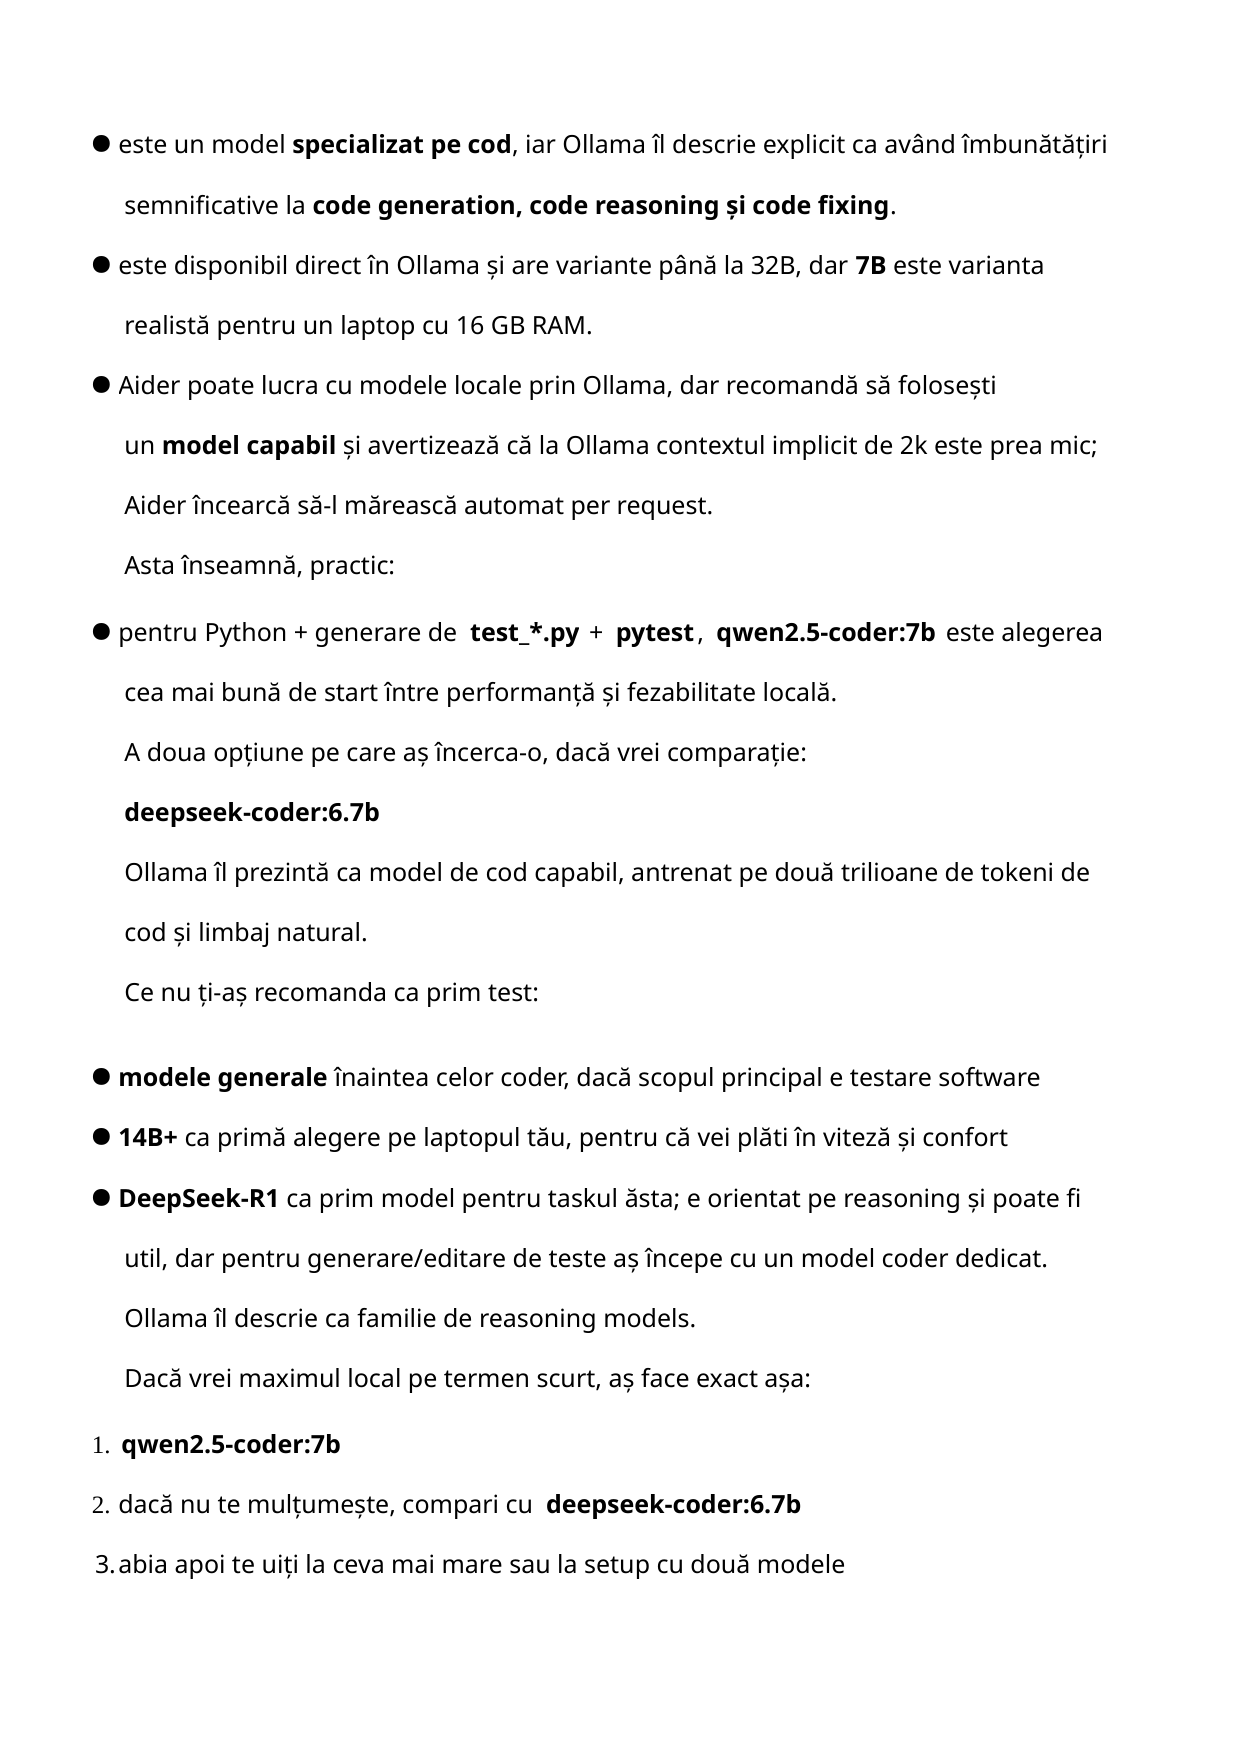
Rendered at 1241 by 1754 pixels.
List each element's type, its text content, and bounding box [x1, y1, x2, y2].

list dacă nu te mulțumește, compari cu deepseek-coder:6.7b [119, 1481, 1122, 1524]
list modele generale înaintea celor coder, dacă scopul principal e testare software [119, 1054, 1122, 1097]
text Ce nu ți-aș recomanda ca prim test: [119, 969, 1122, 1012]
list 14B+ ca primă alegere pe laptopul tău, pentru că vei plăti în viteză și confort [119, 1114, 1122, 1157]
text Dacă vrei maximul local pe termen scurt, aș face exact așa: [119, 1354, 1122, 1398]
text A doua opțiune pe care aș încerca-o, dacă vrei comparație: deepseek-coder:6.7b Ollama îl prezintă ca model de cod capabil, antrenat pe două trilioane de tokeni de cod și limbaj natural. [119, 728, 1122, 952]
list este disponibil direct în Ollama și are variante până la 32B, dar 7B este varianta realistă pentru un laptop cu 16 GB RAM. [119, 241, 1122, 344]
list DeepSeek-R1 ca prim model pentru taskul ăsta; e orientat pe reasoning și poate fi util, dar pentru generare/editare de teste aș începe cu un model coder dedicat. Ollama îl descrie ca familie de reasoning models. [119, 1174, 1122, 1337]
list pentru Python + generare de test_*.py + pytest, qwen2.5-coder:7b este alegerea cea mai bună de start între performanță și fezabilitate locală. [119, 608, 1122, 711]
list Aider poate lucra cu modele locale prin Ollama, dar recomandă să folosești un model capabil și avertizează că la Ollama contextul implicit de 2k este prea mic; Aider încearcă să-l mărească automat per request. [119, 362, 1122, 525]
text Asta înseamnă, practic: [119, 542, 1122, 585]
list abia apoi te uiți la ceva mai mare sau la setup cu două modele [119, 1541, 1122, 1587]
list este un model specializat pe cod, iar Ollama îl descrie explicit ca având îmbunătățiri semnificative la code generation, code reasoning și code fixing. [119, 122, 1122, 224]
list qwen2.5-coder:7b [119, 1421, 1122, 1464]
